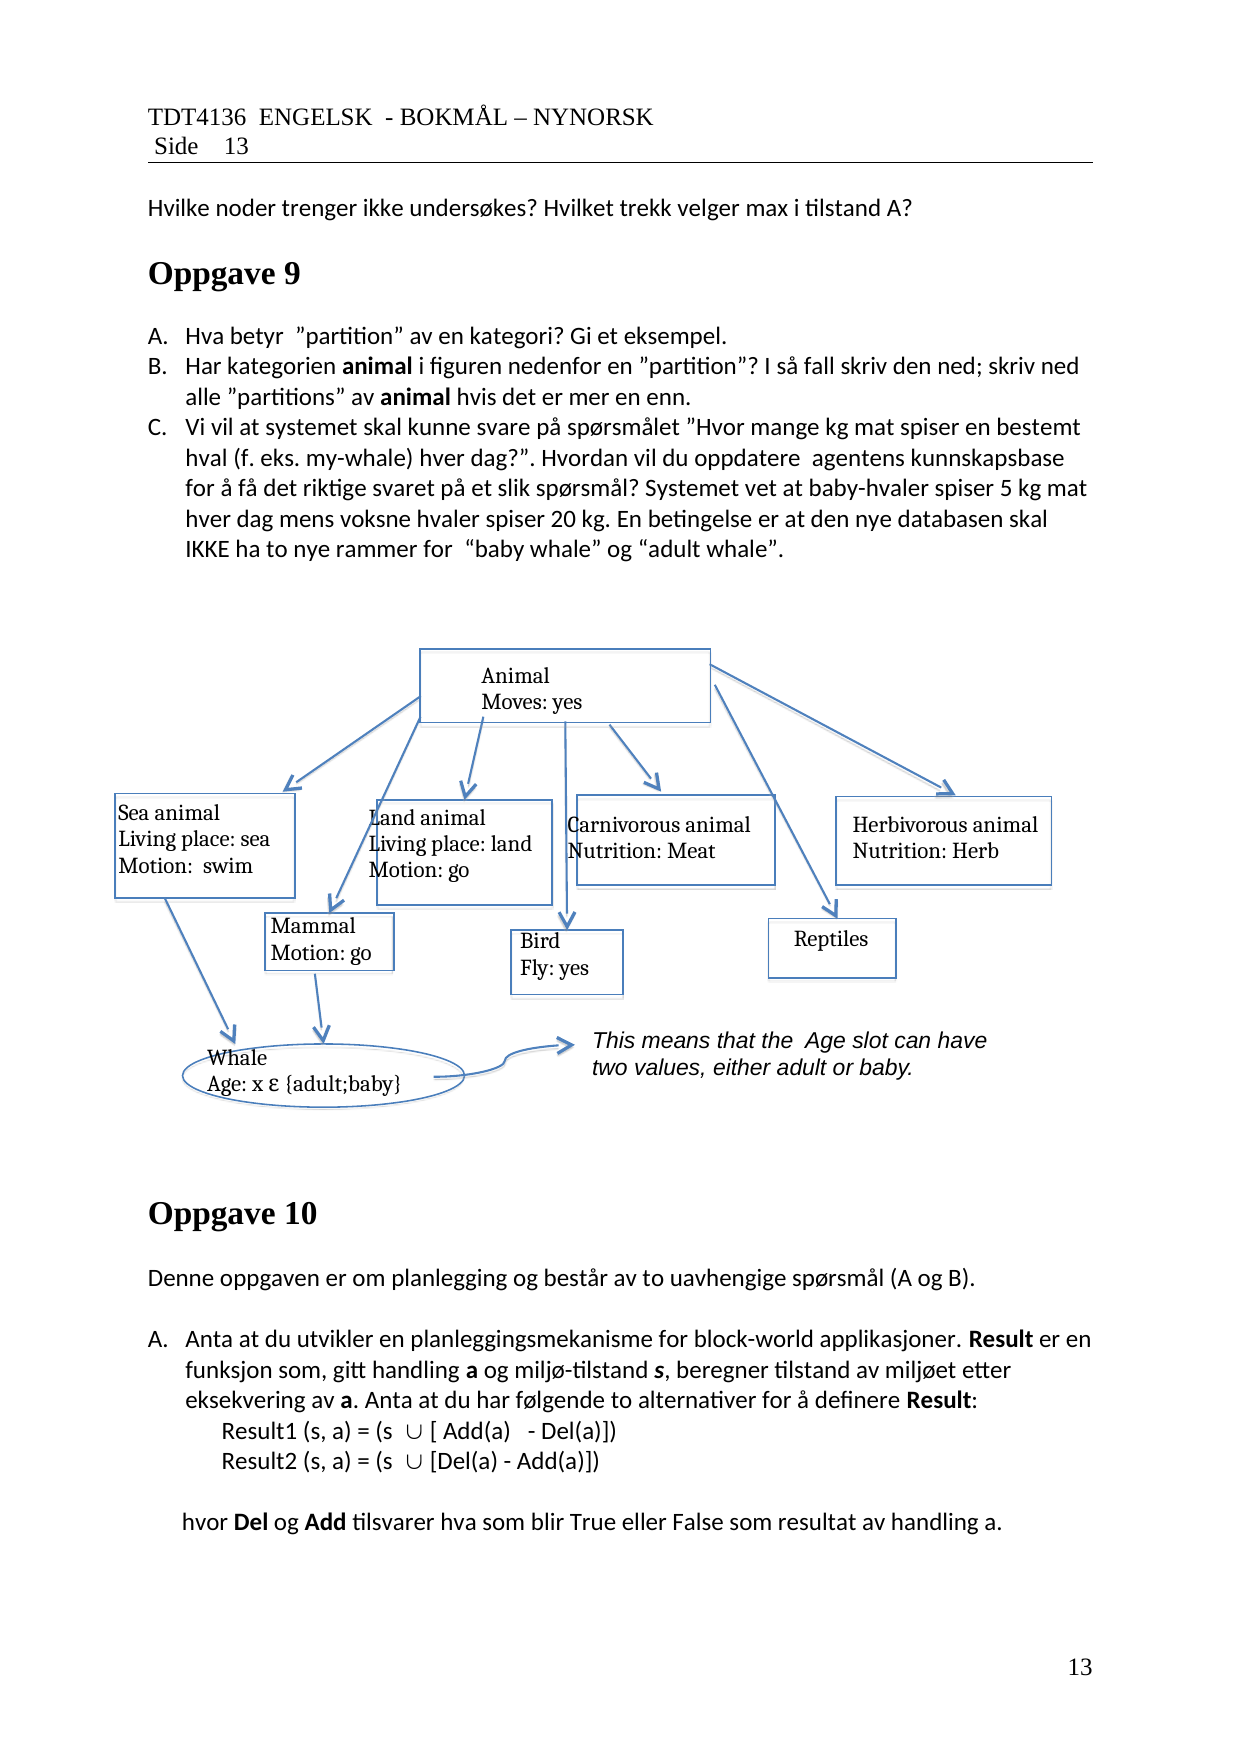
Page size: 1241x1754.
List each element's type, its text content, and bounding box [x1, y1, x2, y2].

text Result1 (s, a) = (s  [ Add(a) - Del(a)]) [221, 1415, 1093, 1445]
text Denne oppgaven er om planlegging og består av to uavhengige spørsmål (A og B). [148, 1262, 1093, 1293]
text Oppgave 9 [148, 253, 1093, 291]
text Hvilke noder trenger ikke undersøkes? Hvilket trekk velger max i tilstand A? [148, 192, 1093, 222]
list Anta at du utvikler en planleggingsmekanisme for block-world applikasjoner. Result er en funksjon som, gitt handling a og miljø-tilstand s, beregner tilstand av miljøet etter eksekvering av a. Anta at du har følgende to alternativer for å definere Result: [148, 1323, 1093, 1415]
list Hva betyr ”partition” av en kategori? Gi et eksempel. [148, 320, 1093, 351]
text Result2 (s, a) = (s  [Del(a) - Add(a)]) [221, 1445, 1093, 1476]
text hvor Del og Add tilsvarer hva som blir True eller False som resultat av handling a. [148, 1506, 1093, 1537]
list Har kategorien animal i figuren nedenfor en ”partition”? I så fall skriv den ned; skriv ned alle ”partitions” av animal hvis det er mer en enn. [148, 351, 1093, 412]
text Oppgave 10 [148, 1193, 1093, 1232]
list Vi vil at systemet skal kunne svare på spørsmålet ”Hvor mange kg mat spiser en bestemt hval (f. eks. my-whale) hver dag?”. Hvordan vil du oppdatere agentens kunnskapsbase for å få det riktige svaret på et slik spørsmål? Systemet vet at baby-hvaler spiser 5 kg mat hver dag mens voksne hvaler spiser 20 kg. En betingelse er at den nye databasen skal IKKE ha to nye rammer for “baby whale” og “adult whale”. [148, 412, 1093, 564]
